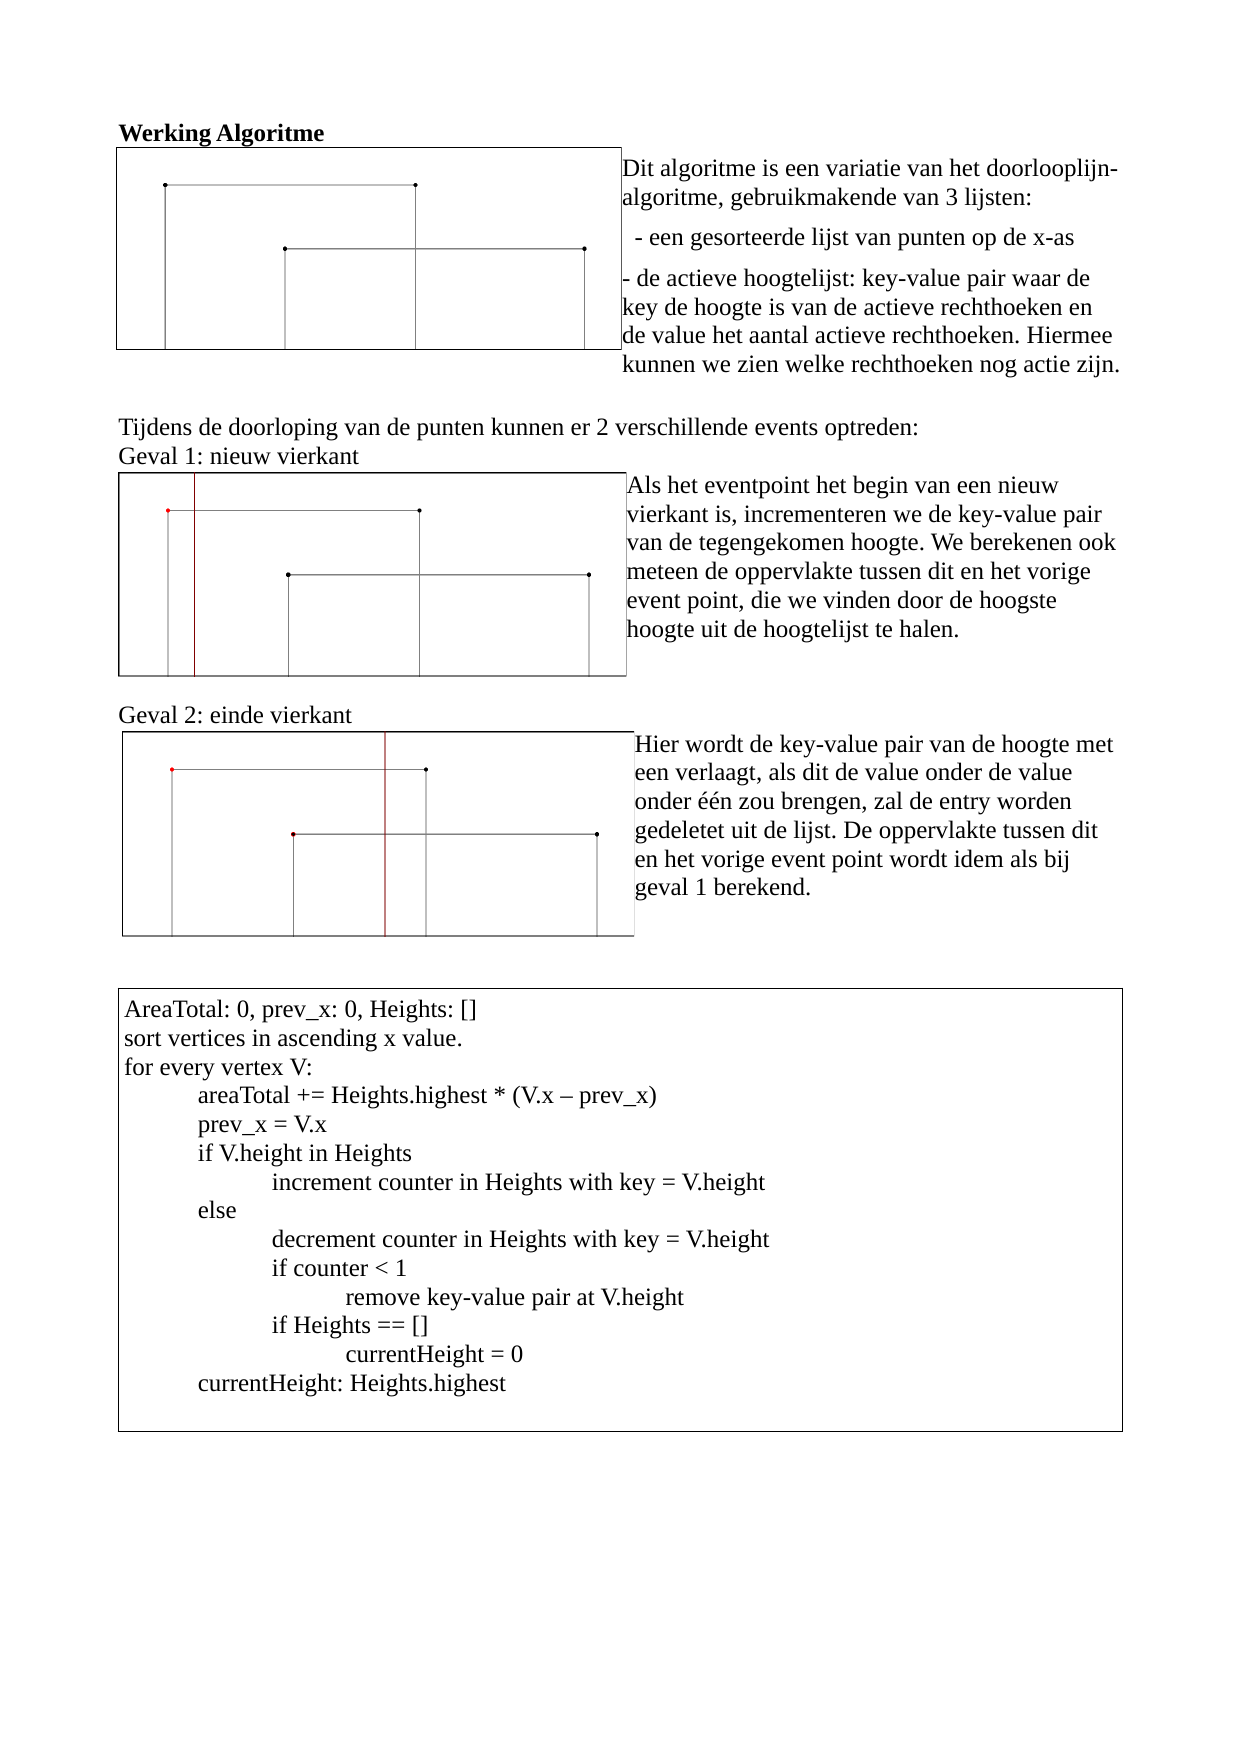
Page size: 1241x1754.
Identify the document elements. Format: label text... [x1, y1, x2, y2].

table_header AreaTotal: 0, prev_x: 0, Heights: [] sort vertices in ascending x value. for every vertex V: areaTotal += Heights.highest * (V.x – prev_x) prev_x = V.x if V.height in Heights increment counter in Heights with key = V.height else decrement counter in Heights with key = V.height if counter < 1 remove key-value pair at V.height if Heights == [] currentHeight = 0 currentHeight: Heights.highest [119, 989, 1122, 1431]
text Dit algoritme is een variatie van het doorlooplijn-algoritme, gebruikmakende van 3 lijsten: [622, 153, 1122, 210]
text Hier wordt de key-value pair van de hoogte met een verlaagt, als dit de value onder de value onder één zou brengen, zal de entry worden gedeletet uit de lijst. De oppervlakte tussen dit en het vorige event point wordt idem als bij geval 1 berekend. [118, 729, 1122, 901]
picture [121, 731, 635, 937]
picture [118, 472, 627, 677]
text - de actieve hoogtelijst: key-value pair waar de key de hoogte is van de actieve rechthoeken en de value het aantal actieve rechthoeken. Hiermee kunnen we zien welke rechthoeken nog actie zijn. [118, 263, 1122, 378]
text Geval 1: nieuw vierkant [118, 441, 1122, 470]
text Werking Algoritme [118, 118, 1122, 147]
text Als het eventpoint het begin van een nieuw vierkant is, incrementeren we de key-value pair van de tegengekomen hoogte. We berekenen ook meteen de oppervlakte tussen dit en het vorige event point, die we vinden door de hoogste hoogte uit de hoogtelijst te halen. [118, 470, 1122, 642]
text Tijdens de doorloping van de punten kunnen er 2 verschillende events optreden: [118, 412, 1122, 441]
picture [115, 147, 622, 350]
text Geval 2: einde vierkant [118, 700, 1122, 729]
text - een gesorteerde lijst van punten op de x-as [622, 222, 1122, 251]
